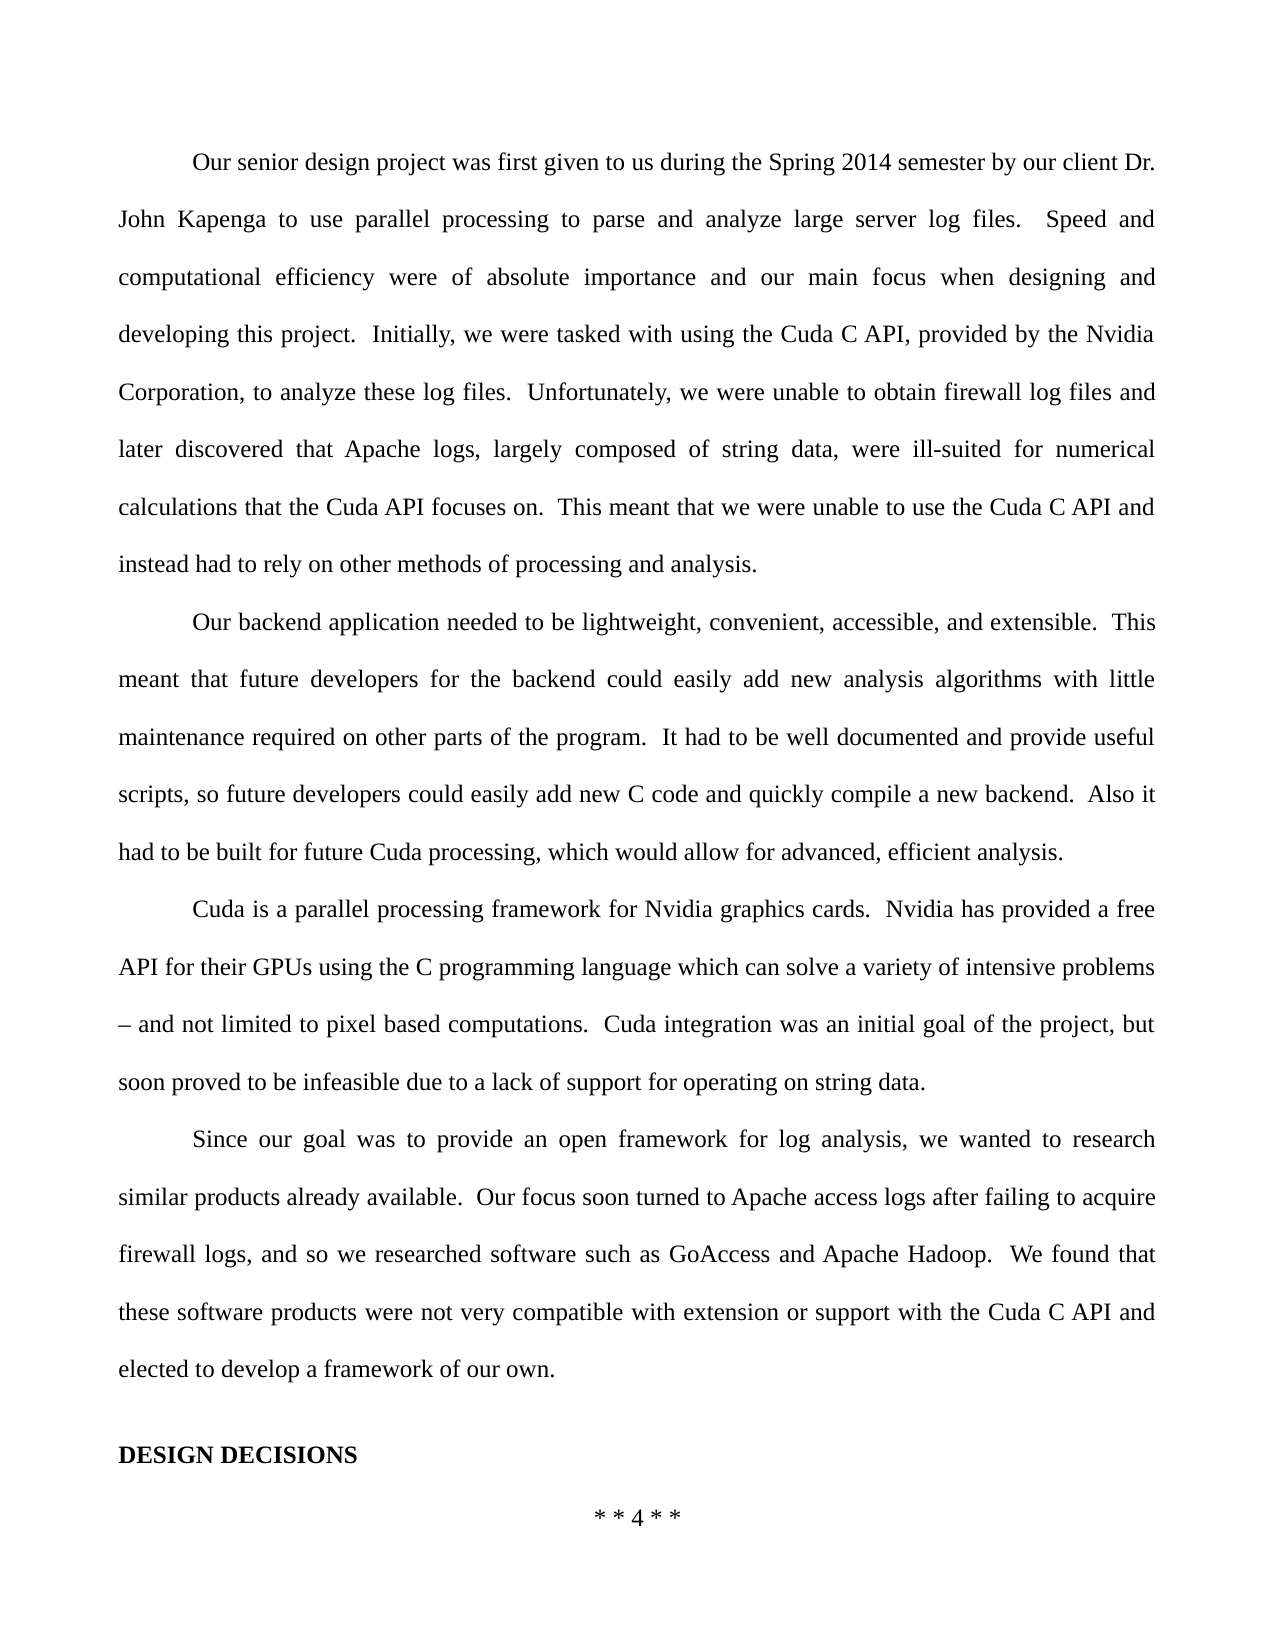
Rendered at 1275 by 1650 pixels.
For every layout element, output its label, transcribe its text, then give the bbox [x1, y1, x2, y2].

text Cuda is a parallel processing framework for Nvidia graphics cards. Nvidia has provided a free API for their GPUs using the C programming language which can solve a variety of intensive problems – and not limited to pixel based computations. Cuda integration was an initial goal of the project, but soon proved to be infeasible due to a lack of support for operating on string data. [118, 894, 1157, 1096]
text Our senior design project was first given to us during the Spring 2014 semester by our client Dr. John Kapenga to use parallel processing to parse and analyze large server log files. Speed and computational efficiency were of absolute importance and our main focus when designing and developing this project. Initially, we were tasked with using the Cuda C API, provided by the Nvidia Corporation, to analyze these log files. Unfortunately, we were unable to obtain firewall log files and later discovered that Apache logs, largely composed of string data, were ill-suited for numerical calculations that the Cuda API focuses on. This meant that we were unable to use the Cuda C API and instead had to rely on other methods of processing and analysis. [118, 147, 1157, 578]
text Since our goal was to provide an open framework for log analysis, we wanted to research similar products already available. Our focus soon turned to Apache access logs after failing to acquire firewall logs, and so we researched software such as GoAccess and Apache Hadoop. We found that these software products were not very compatible with extension or support with the Cuda C API and elected to develop a framework of our own. [118, 1124, 1157, 1383]
text Our backend application needed to be lightweight, convenient, accessible, and extensible. This meant that future developers for the backend could easily add new analysis algorithms with little maintenance required on other parts of the program. It had to be well documented and provide useful scripts, so future developers could easily add new C code and quickly compile a new backend. Also it had to be built for future Cuda processing, which would allow for advanced, efficient analysis. [118, 607, 1157, 866]
text DESIGN DECISIONS [118, 1441, 1157, 1469]
